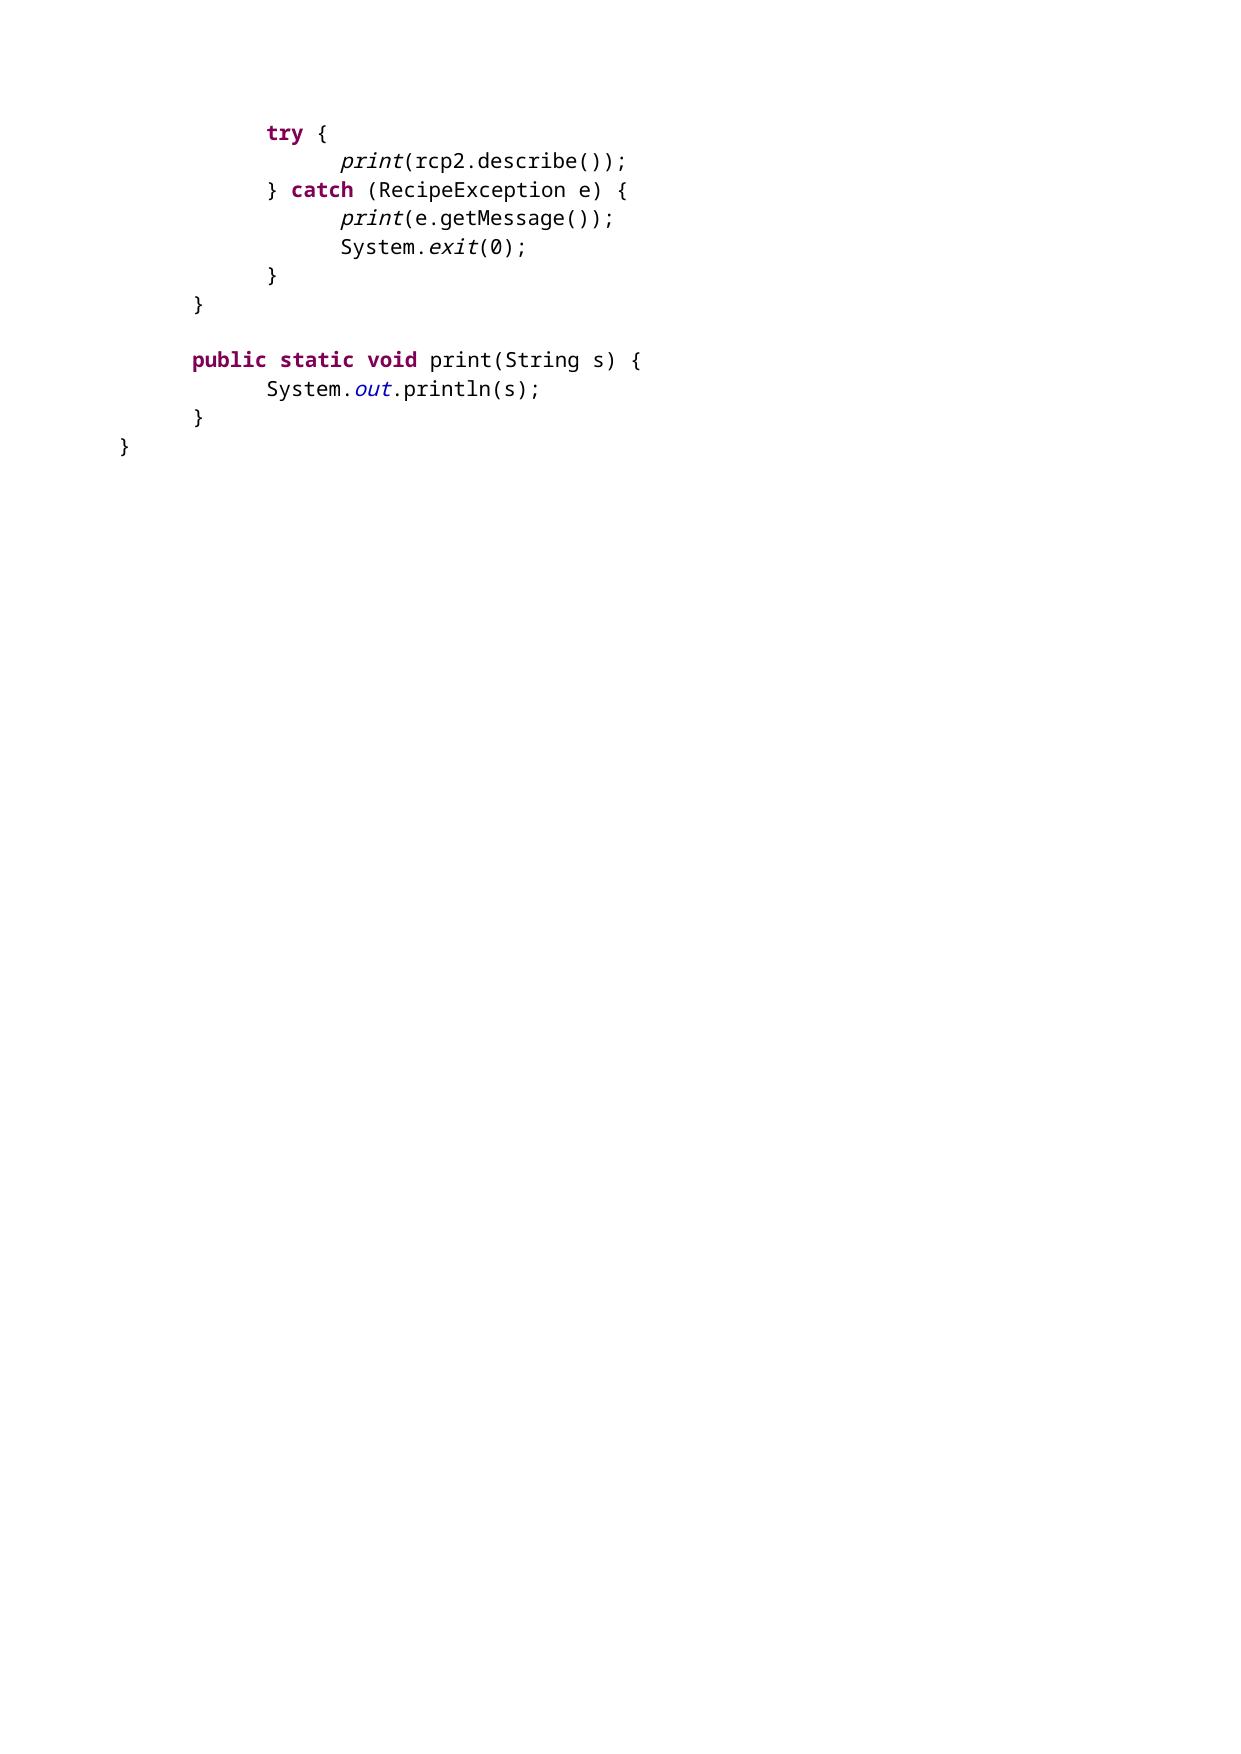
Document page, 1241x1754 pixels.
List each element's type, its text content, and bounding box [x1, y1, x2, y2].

text } [118, 431, 1122, 459]
text } [118, 260, 1122, 289]
text } [118, 402, 1122, 431]
text System.out.println(s); [118, 374, 1122, 402]
text } catch (RecipeException e) { [118, 175, 1122, 203]
text } [118, 289, 1122, 317]
text try { [118, 118, 1122, 147]
text print(e.getMessage()); [118, 203, 1122, 232]
text public static void print(String s) { [118, 346, 1122, 374]
text System.exit(0); [118, 232, 1122, 260]
text print(rcp2.describe()); [118, 147, 1122, 175]
